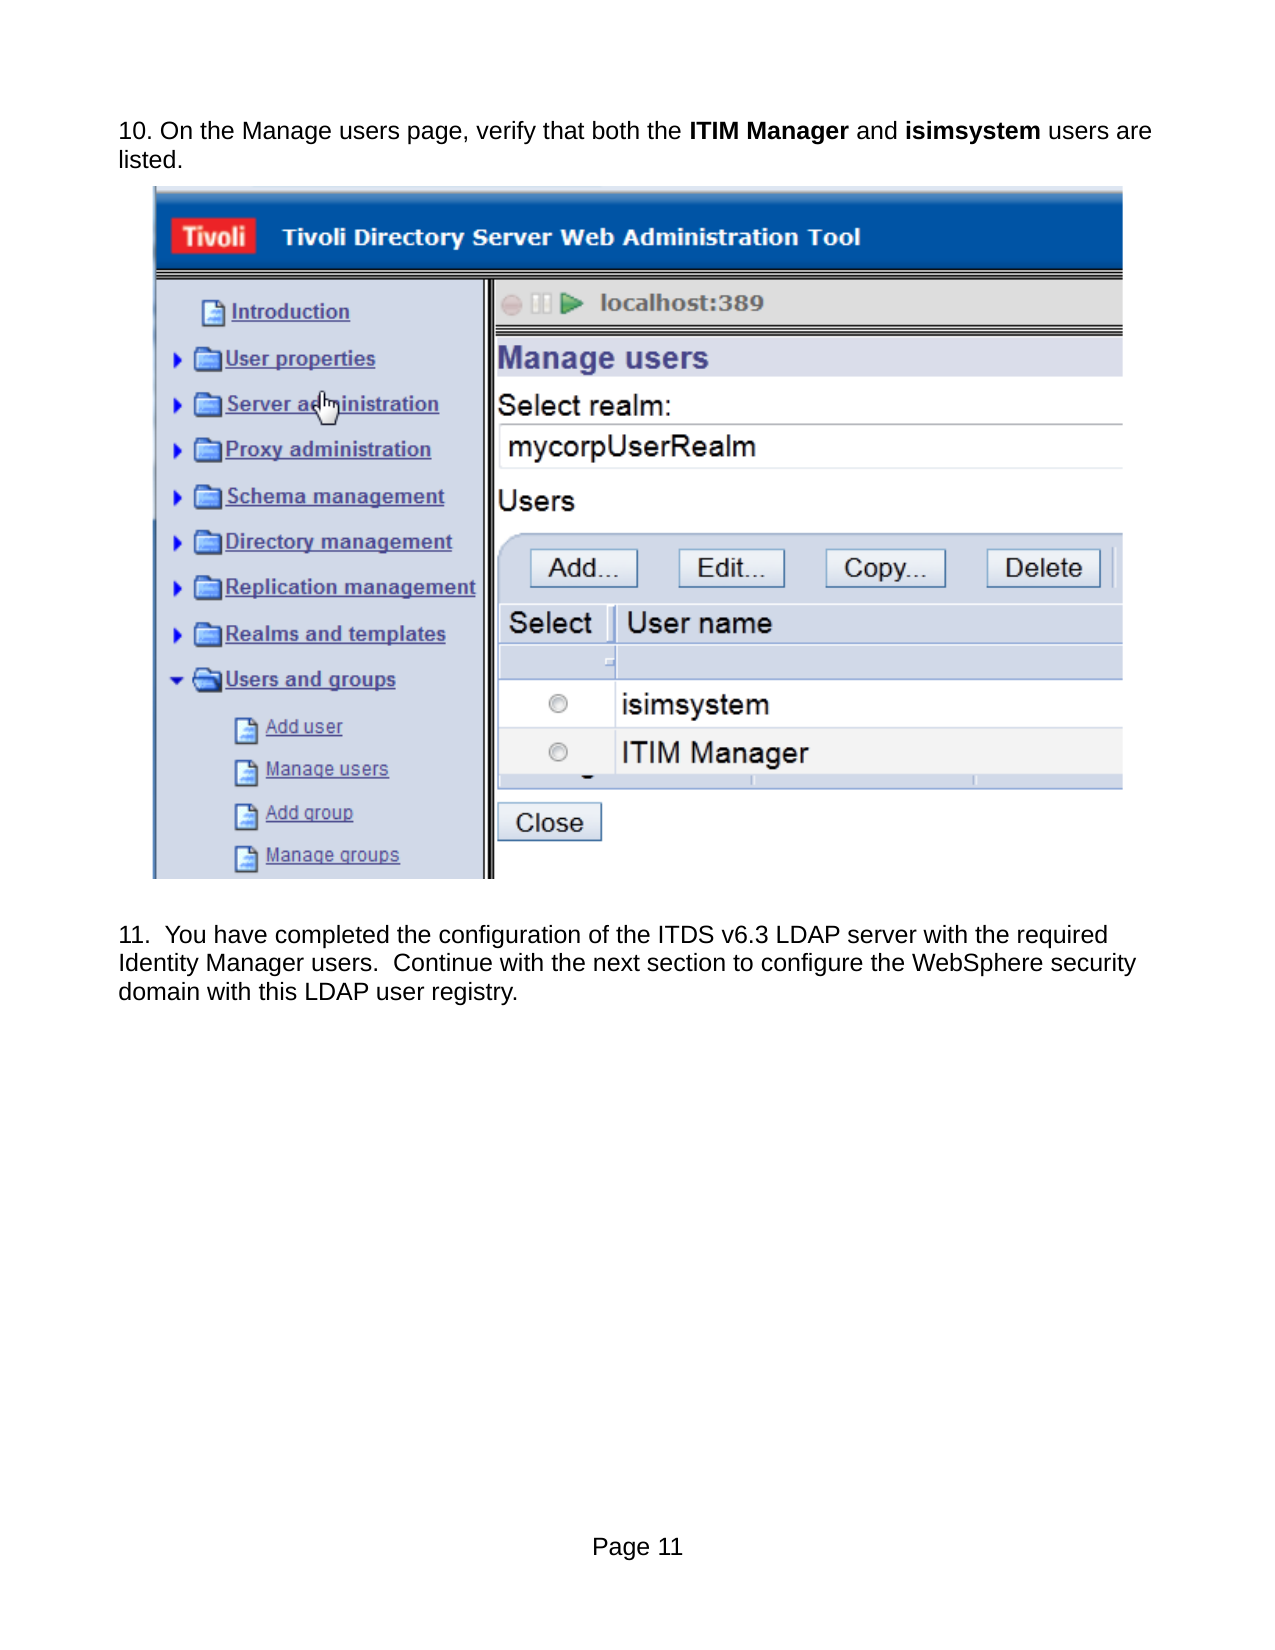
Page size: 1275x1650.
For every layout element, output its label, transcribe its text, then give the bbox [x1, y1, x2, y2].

text 11. You have completed the configuration of the ITDS v6.3 LDAP server with the required Identity Manager users. Continue with the next section to configure the WebSphere security domain with this LDAP user registry. [118, 920, 1157, 1006]
text 10. On the Manage users page, verify that both the ITIM Manager and isimsystem users are listed. [118, 116, 1157, 174]
